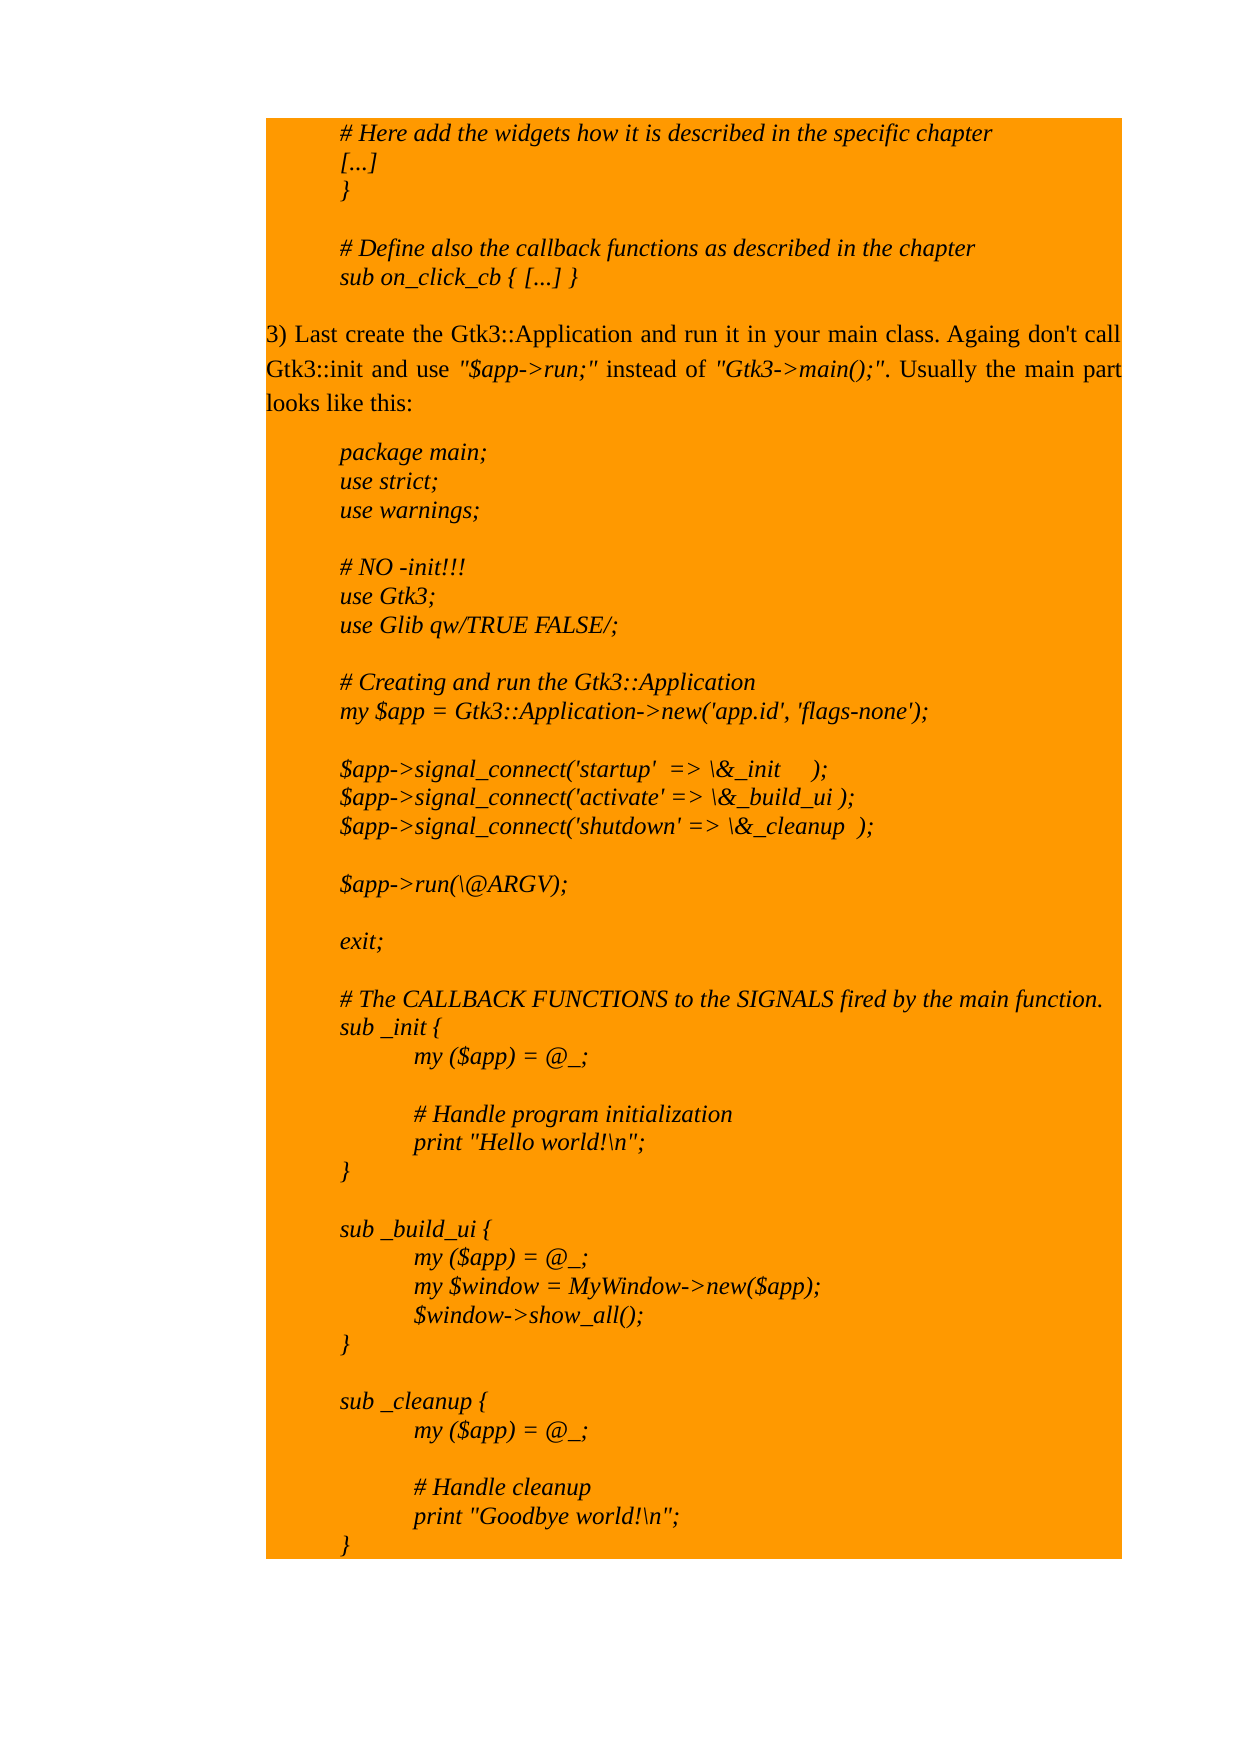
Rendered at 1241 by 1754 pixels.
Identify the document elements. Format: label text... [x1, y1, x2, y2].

text sub _build_ui { [266, 1214, 1122, 1242]
text } [266, 176, 1122, 204]
text $window->show_all(); [266, 1300, 1122, 1329]
text } [266, 1530, 1122, 1559]
text my $window = MyWindow->new($app); [266, 1271, 1122, 1300]
text [...] [266, 147, 1122, 176]
text # The CALLBACK FUNCTIONS to the SIGNALS fired by the main function. [266, 984, 1122, 1012]
text } [266, 1329, 1122, 1357]
text } [266, 1156, 1122, 1185]
text sub _cleanup { [266, 1386, 1122, 1415]
text # Handle program initialization [266, 1099, 1122, 1127]
text # Here add the widgets how it is described in the specific chapter [266, 118, 1122, 147]
text my $app = Gtk3::Application->new('app.id', 'flags-none'); [266, 696, 1122, 725]
text # Creating and run the Gtk3::Application [266, 667, 1122, 696]
text # NO -init!!! [266, 552, 1122, 581]
text use warnings; [266, 495, 1122, 524]
text use Glib qw/TRUE FALSE/; [266, 610, 1122, 639]
text sub _init { [266, 1012, 1122, 1041]
text # Define also the callback functions as described in the chapter [266, 233, 1122, 262]
text $app->signal_connect('startup' => \&_init ); [266, 754, 1122, 782]
text print "Goodbye world!\n"; [266, 1501, 1122, 1530]
text $app->signal_connect('activate' => \&_build_ui ); [266, 782, 1122, 811]
text my ($app) = @_; [266, 1415, 1122, 1444]
text use strict; [266, 466, 1122, 495]
text exit; [266, 926, 1122, 955]
text use Gtk3; [266, 581, 1122, 610]
text 3) Last create the Gtk3::Application and run it in your main class. Againg don't call Gtk3::init and use "$app->run;" instead of "Gtk3->main();". Usually the main part looks like this: [266, 319, 1122, 417]
text package main; [266, 437, 1122, 466]
text sub on_click_cb { [...] } [266, 262, 1122, 291]
text my ($app) = @_; [266, 1041, 1122, 1070]
text $app->run(\@ARGV); [266, 869, 1122, 897]
text $app->signal_connect('shutdown' => \&_cleanup ); [266, 811, 1122, 840]
text print "Hello world!\n"; [266, 1127, 1122, 1156]
text my ($app) = @_; [266, 1242, 1122, 1271]
text # Handle cleanup [266, 1472, 1122, 1501]
